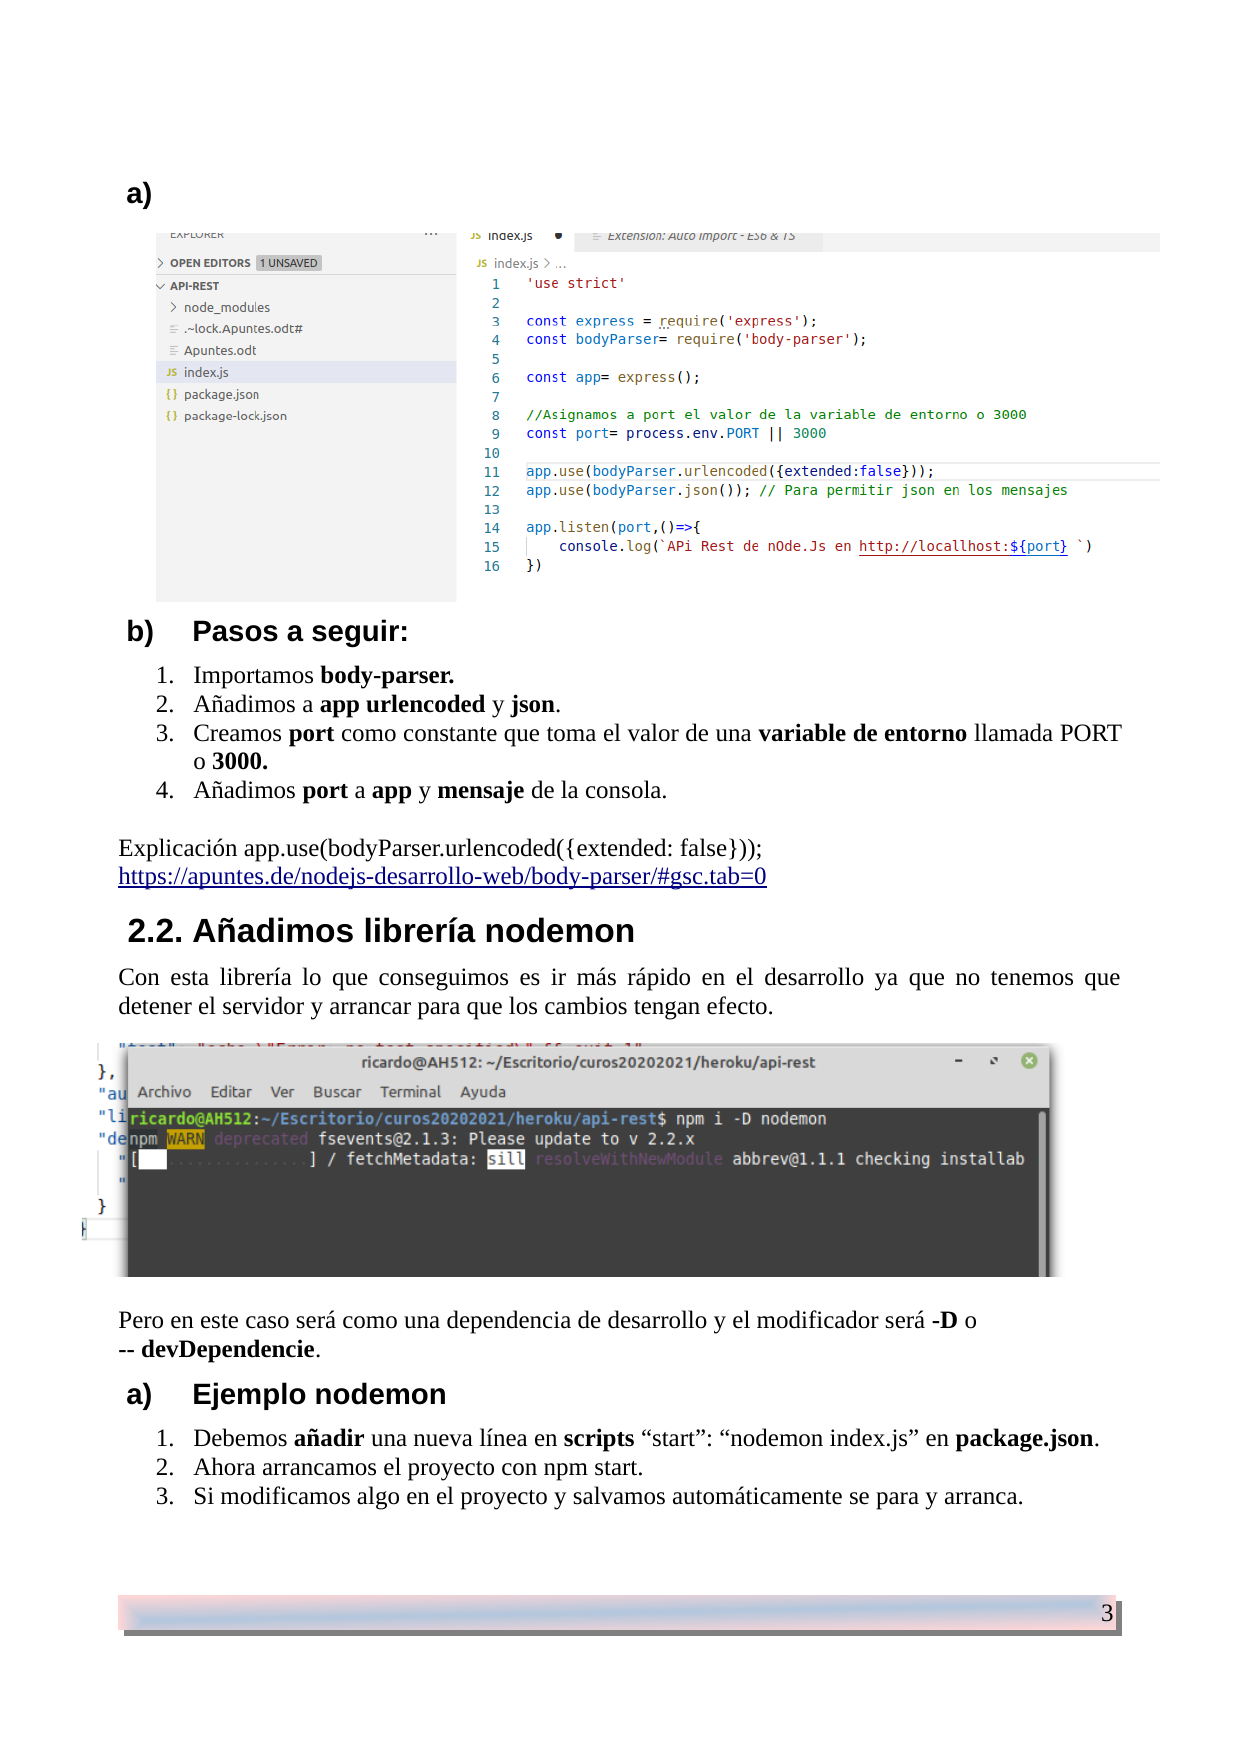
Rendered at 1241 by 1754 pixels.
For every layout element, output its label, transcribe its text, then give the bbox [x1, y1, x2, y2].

picture [81, 1043, 1086, 1277]
subtitle Ejemplo nodemon [118, 1377, 1122, 1411]
list Ahora arrancamos el proyecto con npm start. [156, 1452, 1122, 1481]
subtitle Pasos a seguir: [118, 237, 1122, 648]
list Debemos añadir una nueva línea en scripts “start”: “nodemon index.js” en package.json. [156, 1423, 1122, 1452]
subtitle Añadimos librería nodemon [118, 911, 1122, 949]
list Creamos port como constante que toma el valor de una variable de entorno llamada PORT o 3000. [156, 718, 1122, 775]
list Añadimos a app urlencoded y json. [156, 689, 1122, 718]
text Con esta librería lo que conseguimos es ir más rápido en el desarrollo ya que no tenemos que detener el servidor y arrancar para que los cambios tengan efecto. [118, 962, 1122, 1019]
text -- devDependencie. [118, 1334, 1122, 1362]
list Añadimos port a app y mensaje de la consola. [156, 775, 1122, 804]
text https://apuntes.de/nodejs-desarrollo-web/body-parser/#gsc.tab=0 [118, 861, 1122, 890]
list Si modificamos algo en el proyecto y salvamos automáticamente se para y arranca. [156, 1481, 1122, 1509]
text Explicación app.use(bodyParser.urlencoded({extended: false})); [118, 833, 1122, 861]
list Importamos body-parser. [156, 660, 1122, 689]
text Pero en este caso será como una dependencia de desarrollo y el modificador será -D o [118, 1305, 1122, 1334]
picture [156, 233, 1160, 602]
